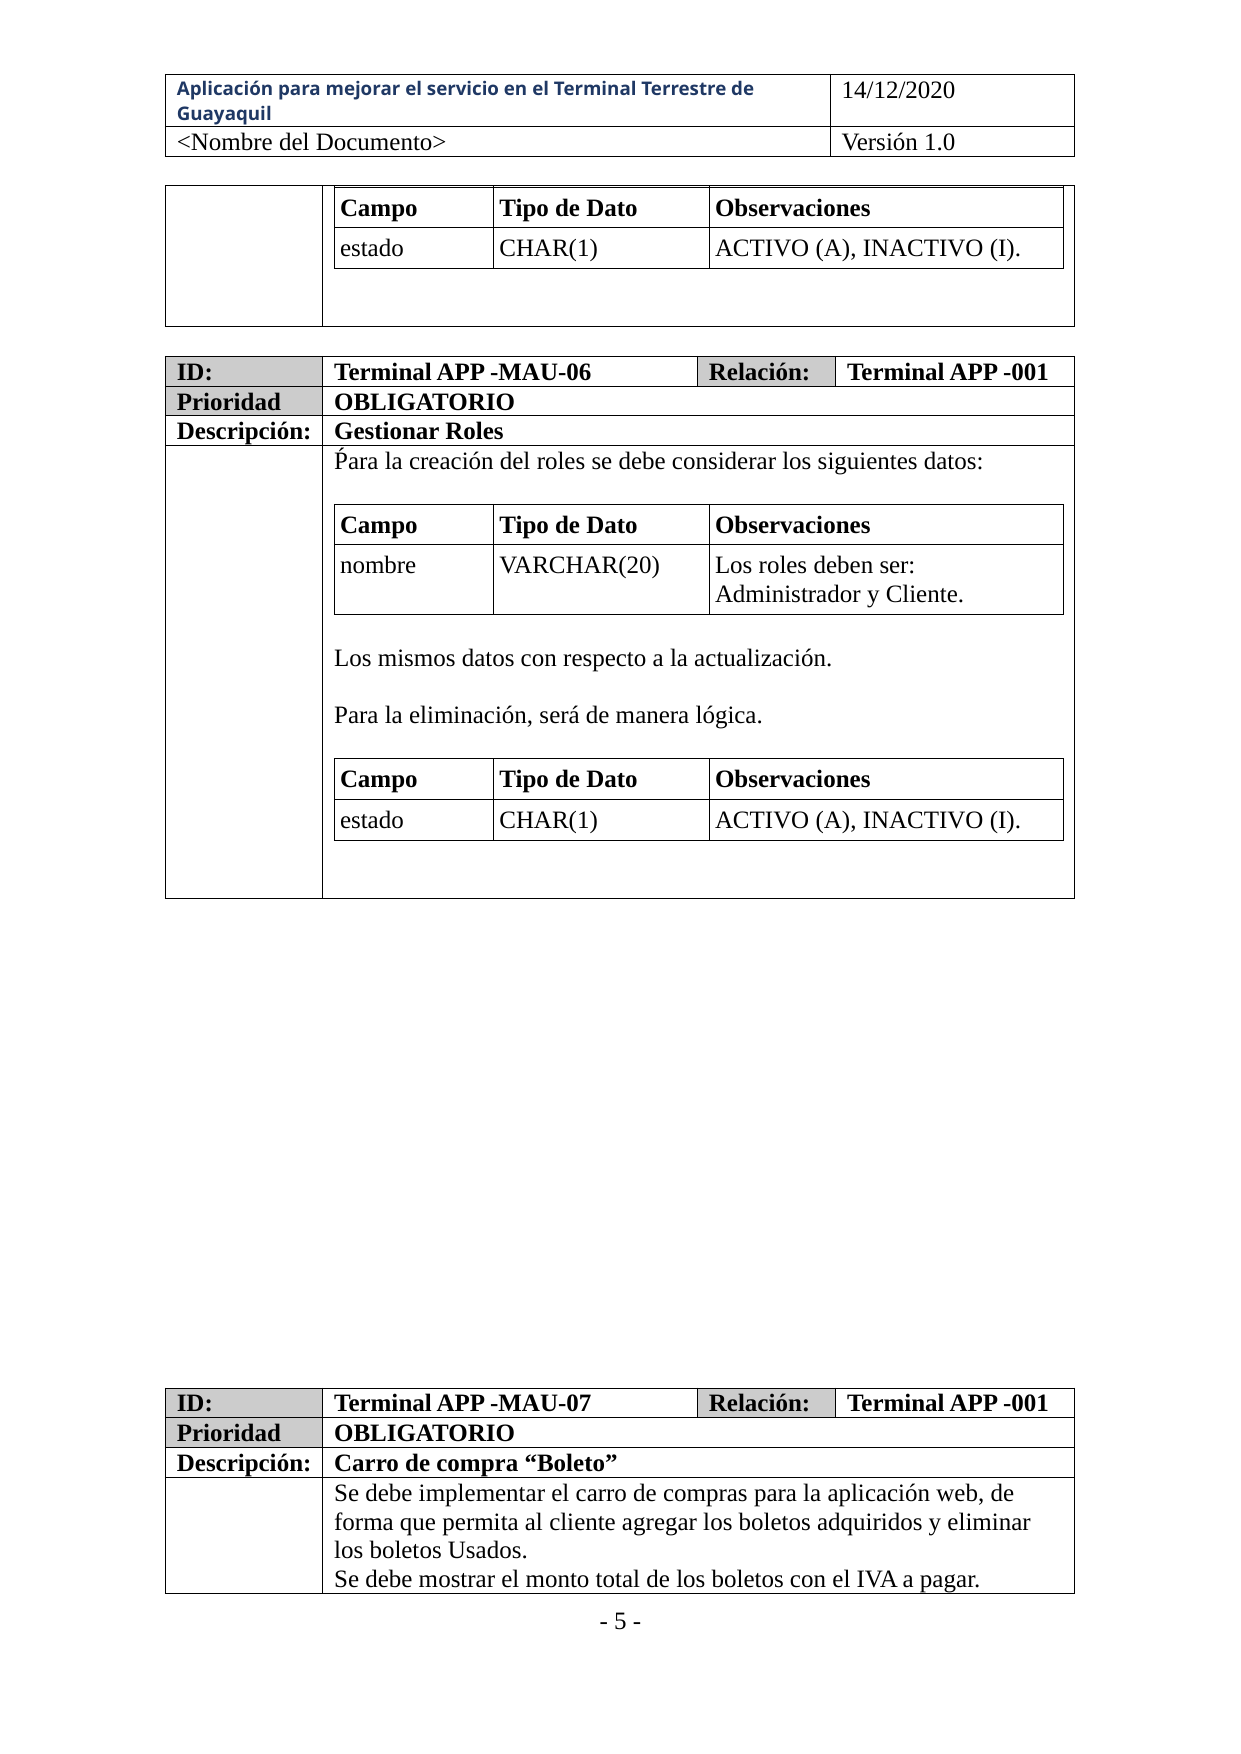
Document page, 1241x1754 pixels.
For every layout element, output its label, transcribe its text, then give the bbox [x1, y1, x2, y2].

table_cell Ṕara la creación del roles se debe considerar los siguientes datos: Los mismos datos con respecto a la actualización. Para la eliminación, será de manera lógica. [323, 446, 1074, 898]
table_header Relación: [698, 357, 835, 386]
table_header Campo [335, 759, 493, 799]
table_header Terminal APP -MAU-07 [323, 1389, 697, 1417]
table_cell Carro de compra “Boleto” [323, 1448, 1074, 1477]
table_cell nombre [335, 545, 493, 614]
table_cell estado [335, 228, 493, 268]
table_header ID: [166, 357, 322, 386]
table_cell Descripción: [166, 416, 322, 445]
table_header Terminal APP -MAU-06 [323, 357, 697, 386]
table_header Campo [335, 188, 493, 227]
table_cell estado [335, 800, 493, 839]
table_cell [166, 1478, 322, 1593]
table_cell [166, 186, 322, 326]
table_cell OBLIGATORIO [323, 1418, 1074, 1447]
table_header Observaciones [710, 188, 1063, 227]
table_cell VARCHAR(20) [494, 545, 709, 614]
table_header Relación: [698, 1389, 835, 1417]
table_cell CHAR(1) [494, 800, 709, 839]
table_cell Prioridad [166, 387, 322, 415]
table_cell ACTIVO (A), INACTIVO (I). [710, 228, 1063, 268]
table_cell Se debe implementar el carro de compras para la aplicación web, de forma que permita al cliente agregar los boletos adquiridos y eliminar los boletos Usados. Se debe mostrar el monto total de los boletos con el IVA a pagar. [323, 1478, 1074, 1593]
table_cell CHAR(1) [494, 228, 709, 268]
table_header Observaciones [710, 759, 1063, 799]
table_cell Gestionar Roles [323, 416, 1074, 445]
table_header ID: [166, 1389, 322, 1417]
table_cell OBLIGATORIO [323, 387, 1074, 415]
table_header Tipo de Dato [494, 188, 709, 227]
table_cell ACTIVO (A), INACTIVO (I). [710, 800, 1063, 839]
table_cell [166, 446, 322, 898]
table_header Tipo de Dato [494, 505, 709, 544]
table_cell Descripción: [166, 1448, 322, 1477]
table_header Observaciones [710, 505, 1063, 544]
table_cell [323, 186, 1074, 326]
table_header Terminal APP -001 [836, 1389, 1074, 1417]
table_cell Prioridad [166, 1418, 322, 1447]
table_cell Los roles deben ser: Administrador y Cliente. [710, 545, 1063, 614]
table_header Campo [335, 505, 493, 544]
table_header Tipo de Dato [494, 759, 709, 799]
table_header Terminal APP -001 [836, 357, 1074, 386]
